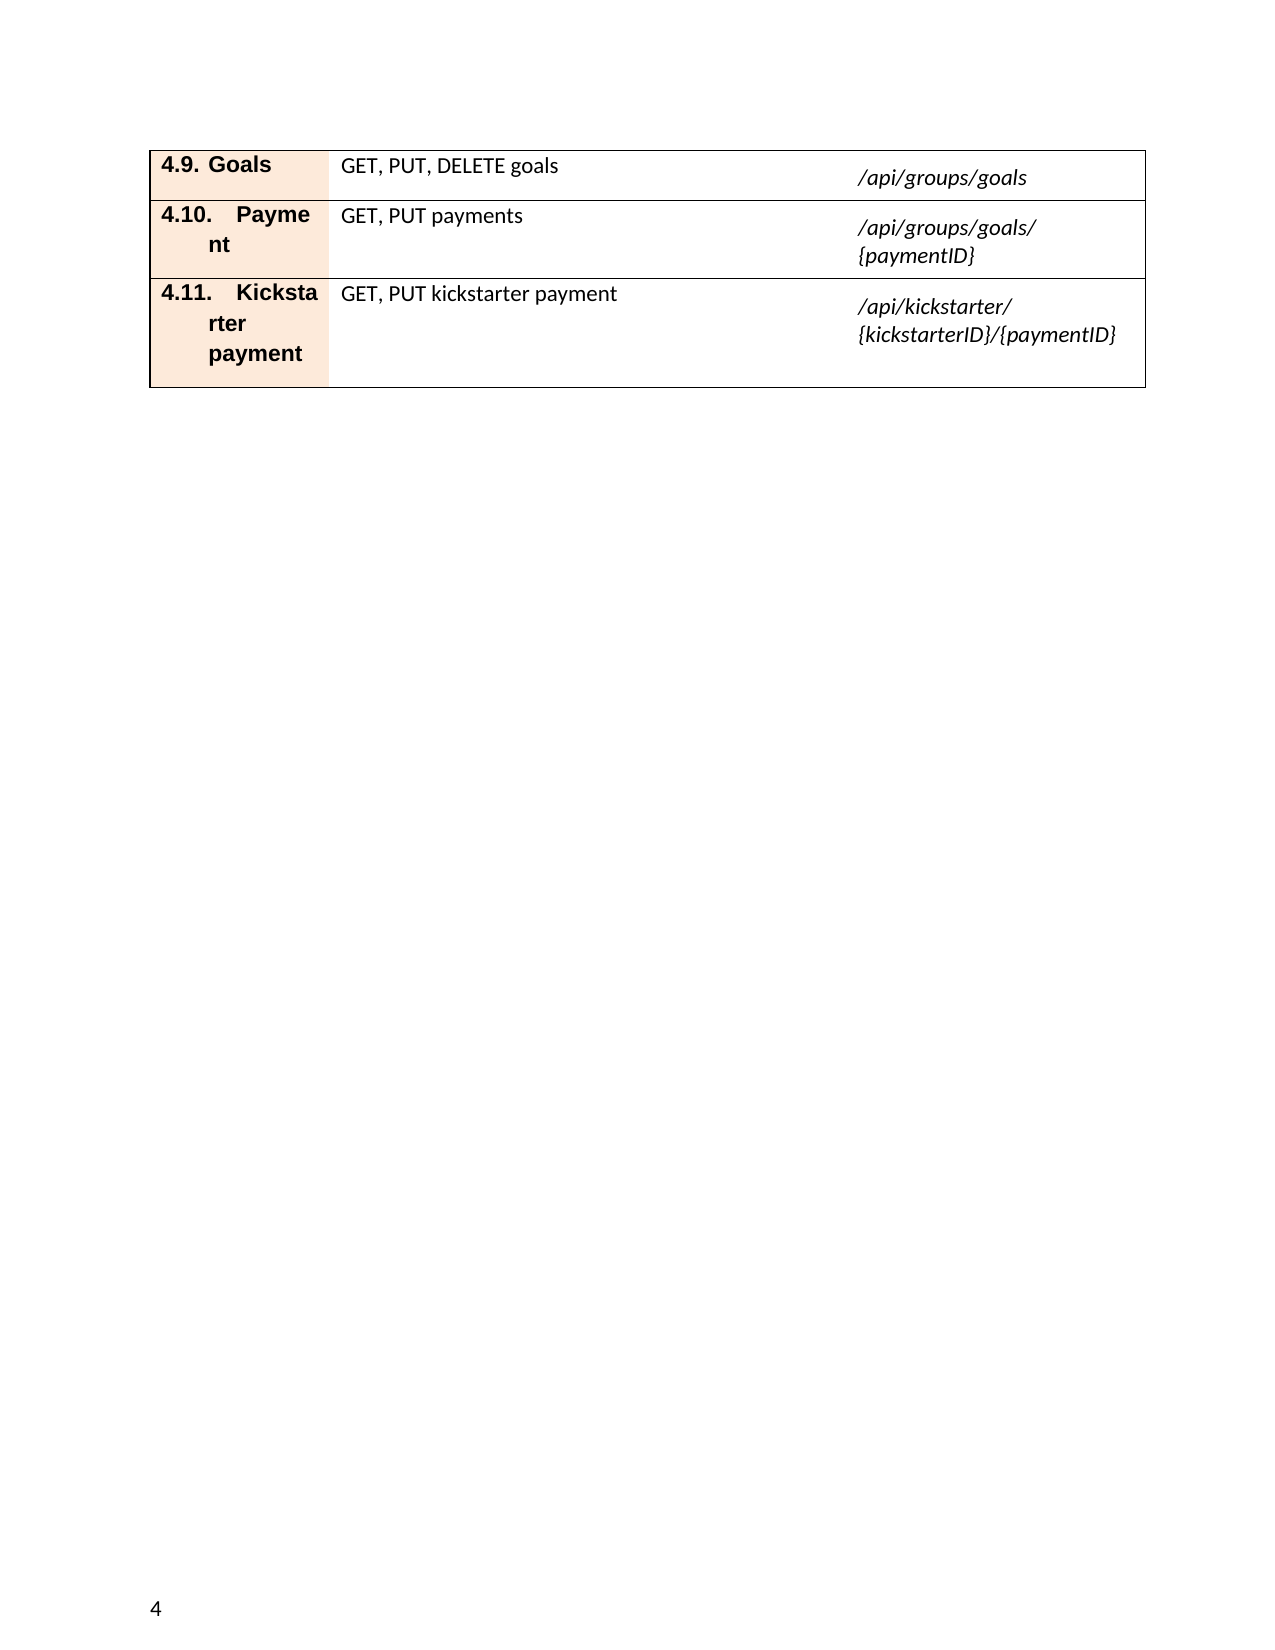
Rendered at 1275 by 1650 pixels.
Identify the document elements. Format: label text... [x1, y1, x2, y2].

table_cell GET, PUT payments [330, 201, 847, 278]
table_cell Goals [151, 151, 329, 200]
table_cell /api/kickstarter/{kickstarterID}/{paymentID} [847, 279, 1145, 387]
table_cell GET, PUT kickstarter payment [330, 279, 847, 387]
table_cell /api/groups/goals/{paymentID} [847, 201, 1145, 278]
table_cell Kickstarter payment [151, 279, 329, 387]
table_cell GET, PUT, DELETE goals [330, 151, 847, 200]
table_cell /api/groups/goals [847, 151, 1145, 200]
table_cell Payment [151, 201, 329, 278]
